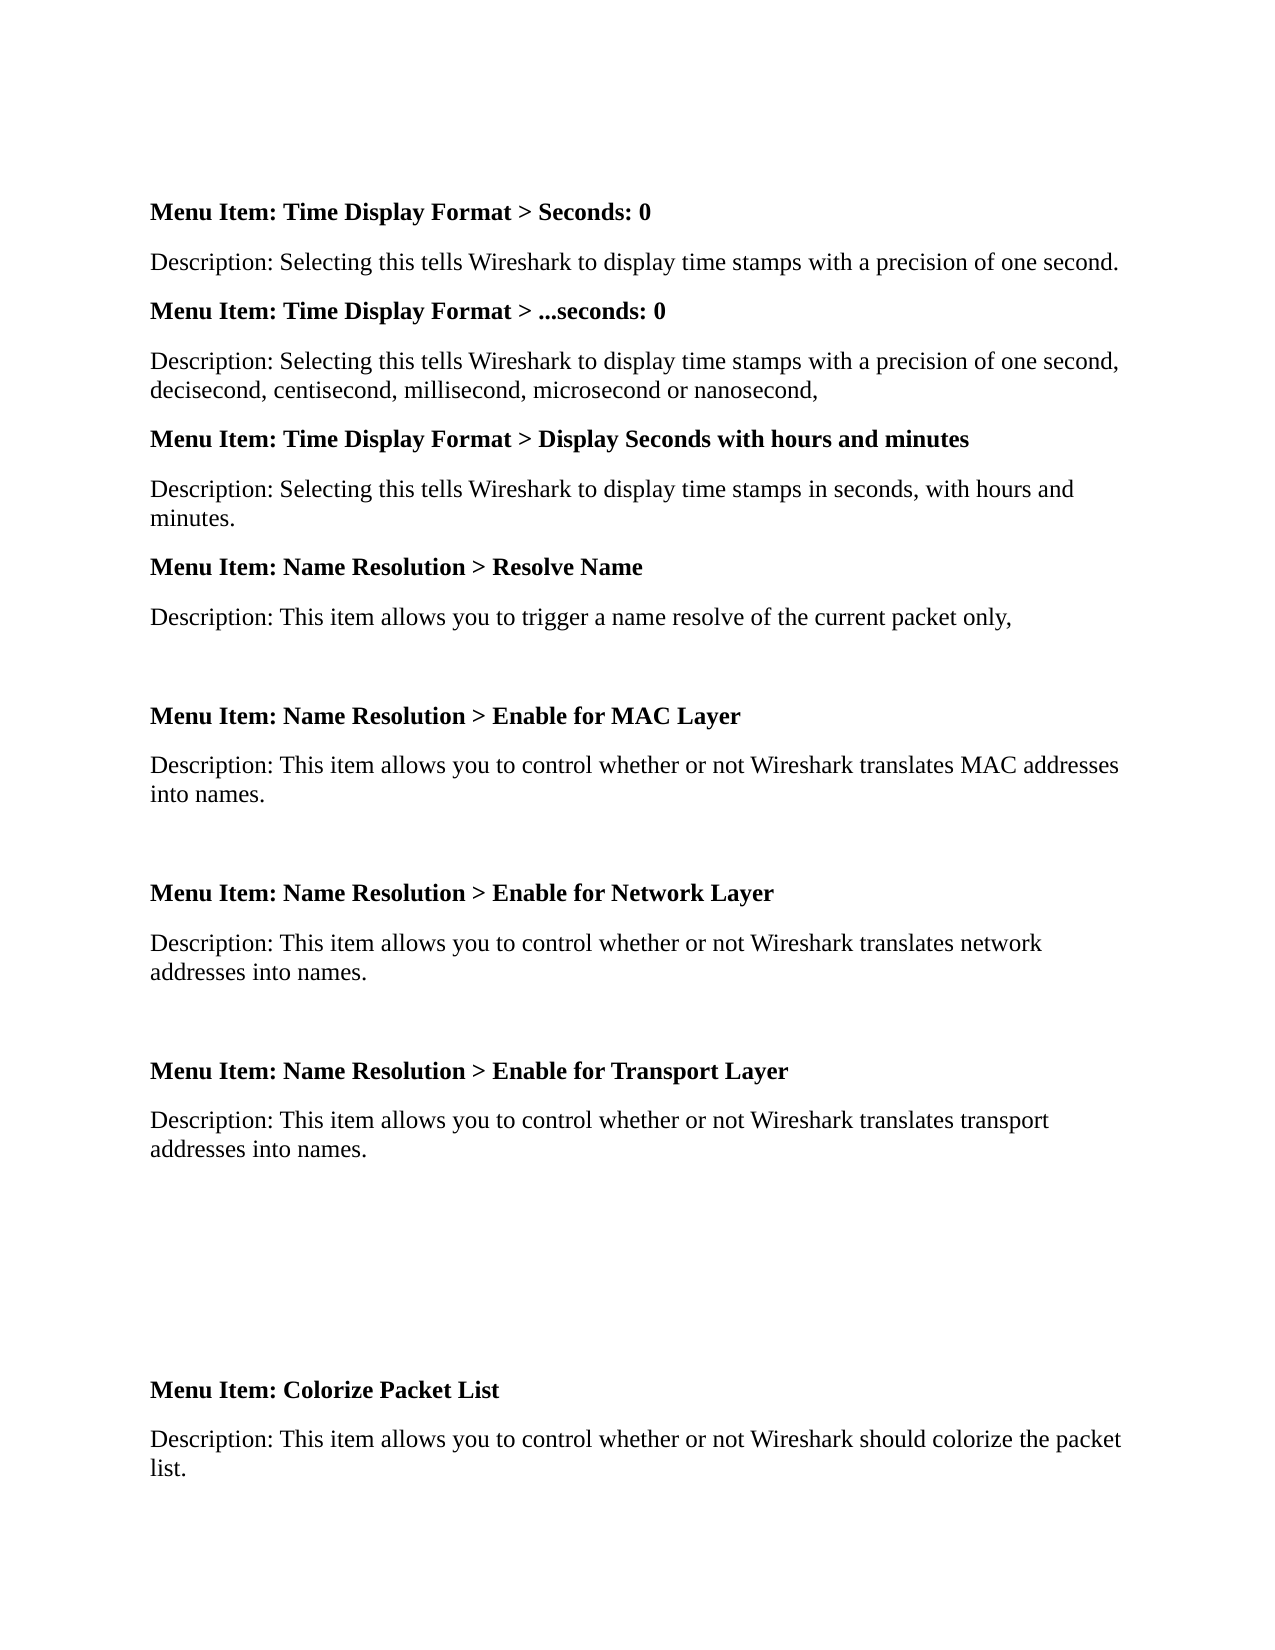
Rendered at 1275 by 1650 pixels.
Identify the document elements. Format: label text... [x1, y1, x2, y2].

text Menu Item: Name Resolution > Enable for MAC Layer [150, 701, 1125, 730]
text Menu Item: Time Display Format > ...seconds: 0 [150, 296, 1125, 325]
text Menu Item: Name Resolution > Enable for Transport Layer [150, 1056, 1125, 1085]
text Description: Selecting this tells Wireshark to display time stamps in seconds, with hours and minutes. [150, 474, 1125, 531]
text Description: Selecting this tells Wireshark to display time stamps with a precision of one second, decisecond, centisecond, millisecond, microsecond or nanosecond, [150, 346, 1125, 403]
text Description: Selecting this tells Wireshark to display time stamps with a precision of one second. [150, 247, 1125, 276]
text Description: This item allows you to control whether or not Wireshark translates network addresses into names. [150, 928, 1125, 986]
text Menu Item: Time Display Format > Display Seconds with hours and minutes [150, 424, 1125, 453]
text Description: This item allows you to trigger a name resolve of the current packet only, [150, 602, 1125, 631]
text Description: This item allows you to control whether or not Wireshark translates MAC addresses into names. [150, 751, 1125, 808]
text Description: This item allows you to control whether or not Wireshark translates transport addresses into names. [150, 1106, 1125, 1163]
text Menu Item: Name Resolution > Resolve Name [150, 552, 1125, 581]
text Description: This item allows you to control whether or not Wireshark should colorize the packet list. [150, 1424, 1125, 1482]
text Menu Item: Colorize Packet List [150, 1375, 1125, 1404]
text Menu Item: Time Display Format > Seconds: 0 [150, 197, 1125, 226]
text Menu Item: Name Resolution > Enable for Network Layer [150, 878, 1125, 907]
